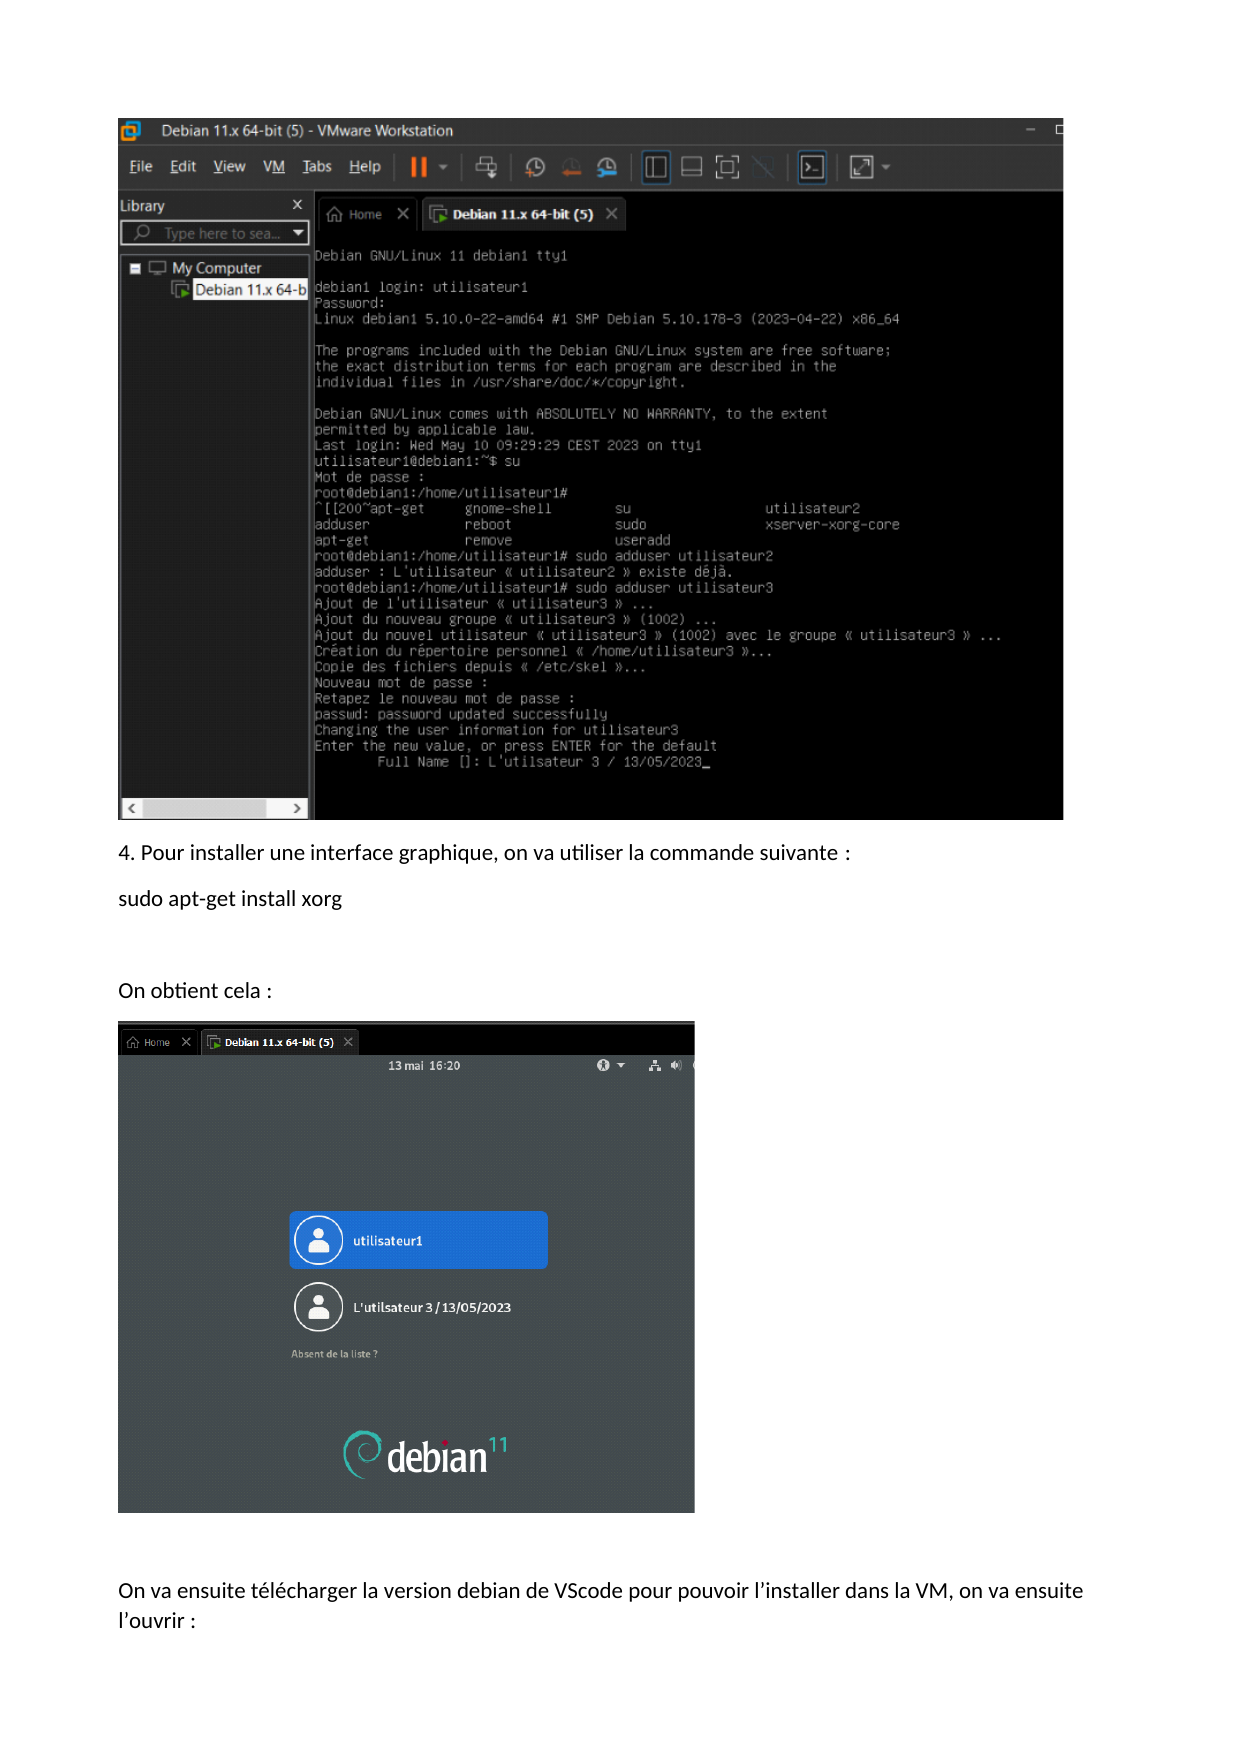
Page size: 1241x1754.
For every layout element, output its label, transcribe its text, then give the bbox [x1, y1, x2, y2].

text On obtient cela : [118, 976, 1122, 1004]
text On va ensuite télécharger la version debian de VScode pour pouvoir l’installer dans la VM, on va ensuite l’ouvrir : [118, 1577, 1122, 1634]
text sudo apt-get install xorg [118, 884, 1122, 912]
text 4. Pour installer une interface graphique, on va utiliser la commande suivante : [118, 838, 1122, 866]
